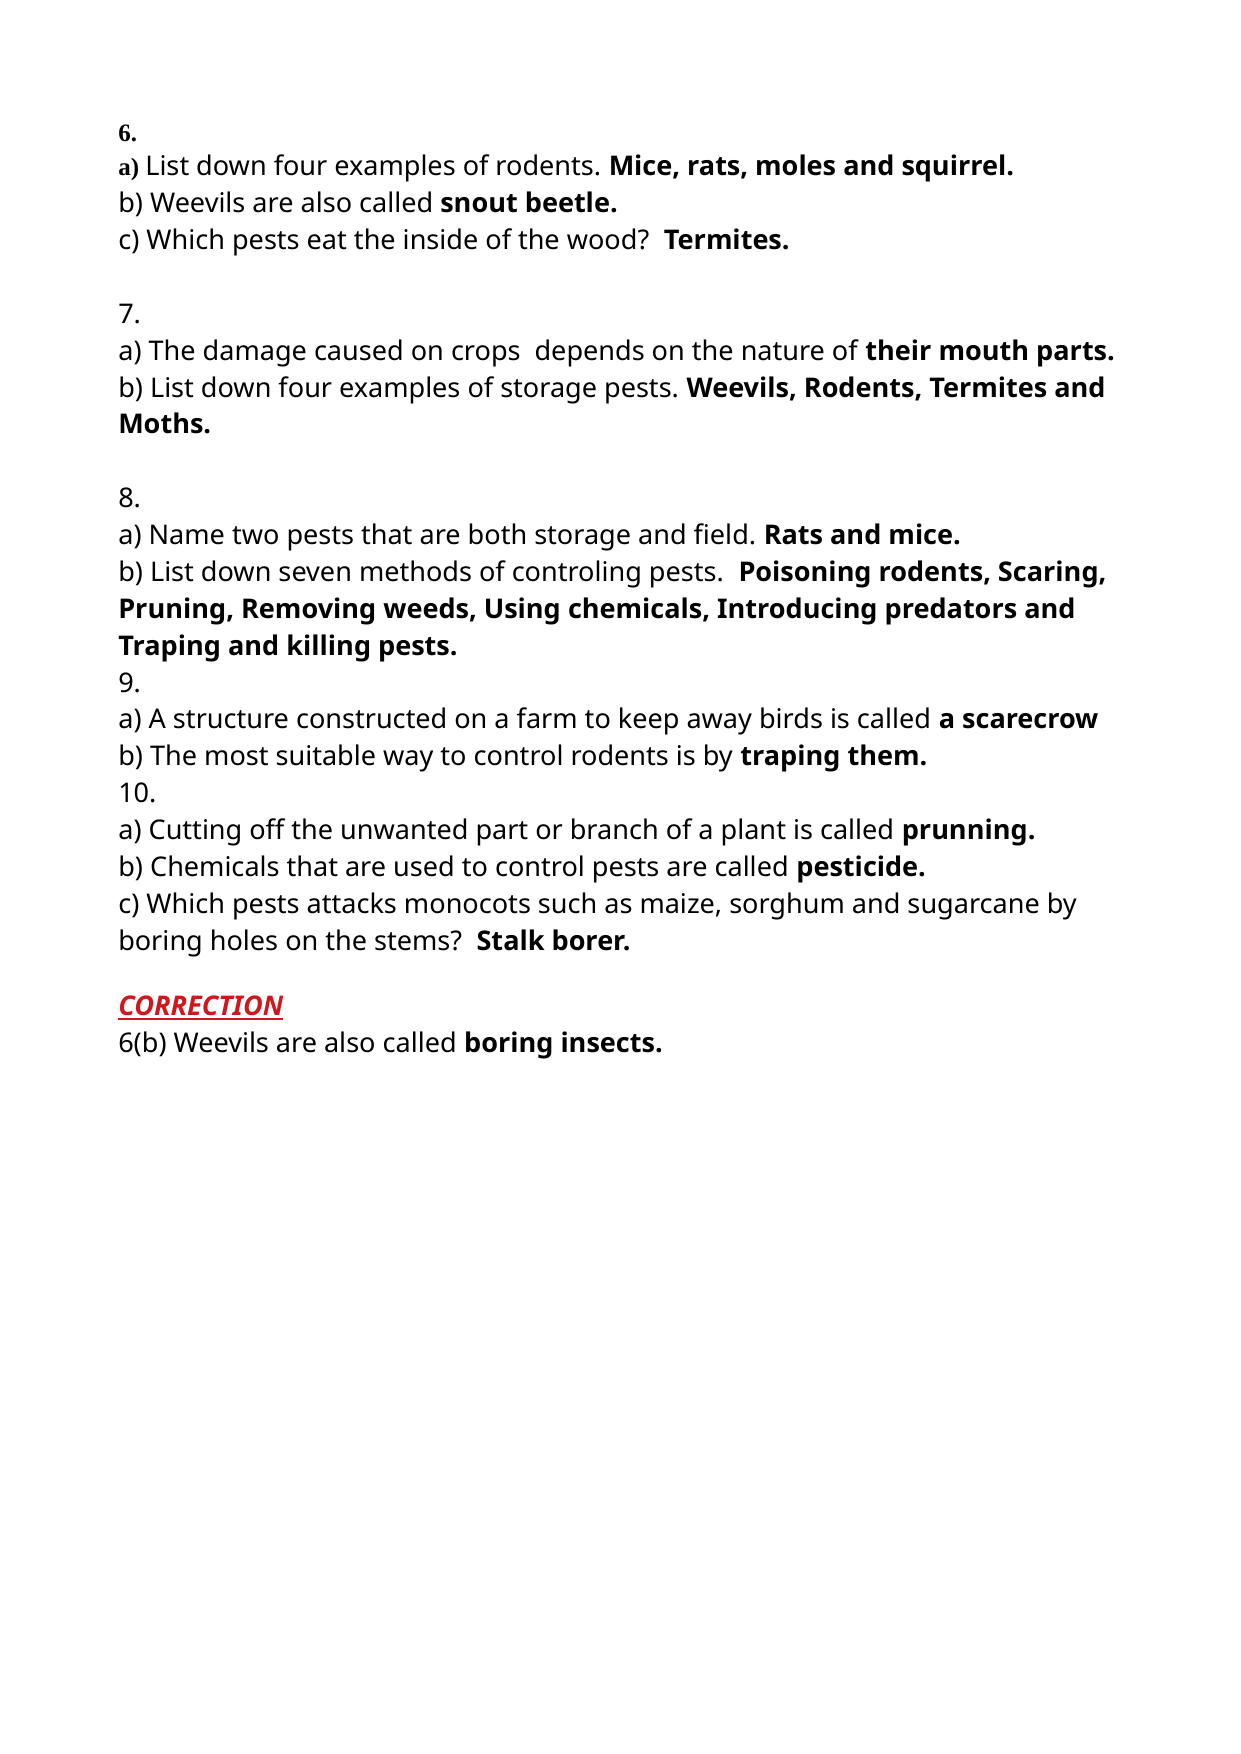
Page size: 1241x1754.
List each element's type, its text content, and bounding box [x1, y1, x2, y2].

text c) Which pests eat the inside of the wood? Termites. [118, 221, 1122, 257]
text b) The most suitable way to control rodents is by traping them. [118, 737, 1122, 774]
text 8. [118, 479, 1122, 516]
text b) Chemicals that are used to control pests are called pesticide. [118, 847, 1122, 884]
text a) Cutting off the unwanted part or branch of a plant is called prunning. [118, 811, 1122, 847]
text CORRECTION [118, 987, 1122, 1024]
text 7. [118, 294, 1122, 331]
text b) List down seven methods of controling pests. Poisoning rodents, Scaring, Pruning, Removing weeds, Using chemicals, Introducing predators and Traping and killing pests. [118, 552, 1122, 663]
text a) The damage caused on crops depends on the nature of their mouth parts. [118, 331, 1122, 368]
text c) Which pests attacks monocots such as maize, sorghum and sugarcane by boring holes on the stems? Stalk borer. [118, 884, 1122, 958]
text a) List down four examples of rodents. Mice, rats, moles and squirrel. [118, 147, 1122, 184]
text 6. [118, 118, 1122, 147]
text b) Weevils are also called snout beetle. [118, 184, 1122, 221]
text a) A structure constructed on a farm to keep away birds is called a scarecrow [118, 700, 1122, 737]
text b) List down four examples of storage pests. Weevils, Rodents, Termites and Moths. [118, 368, 1122, 442]
text 9. [118, 663, 1122, 700]
text 6(b) Weevils are also called boring insects. [118, 1024, 1122, 1061]
text 10. [118, 774, 1122, 811]
text a) Name two pests that are both storage and field. Rats and mice. [118, 516, 1122, 552]
